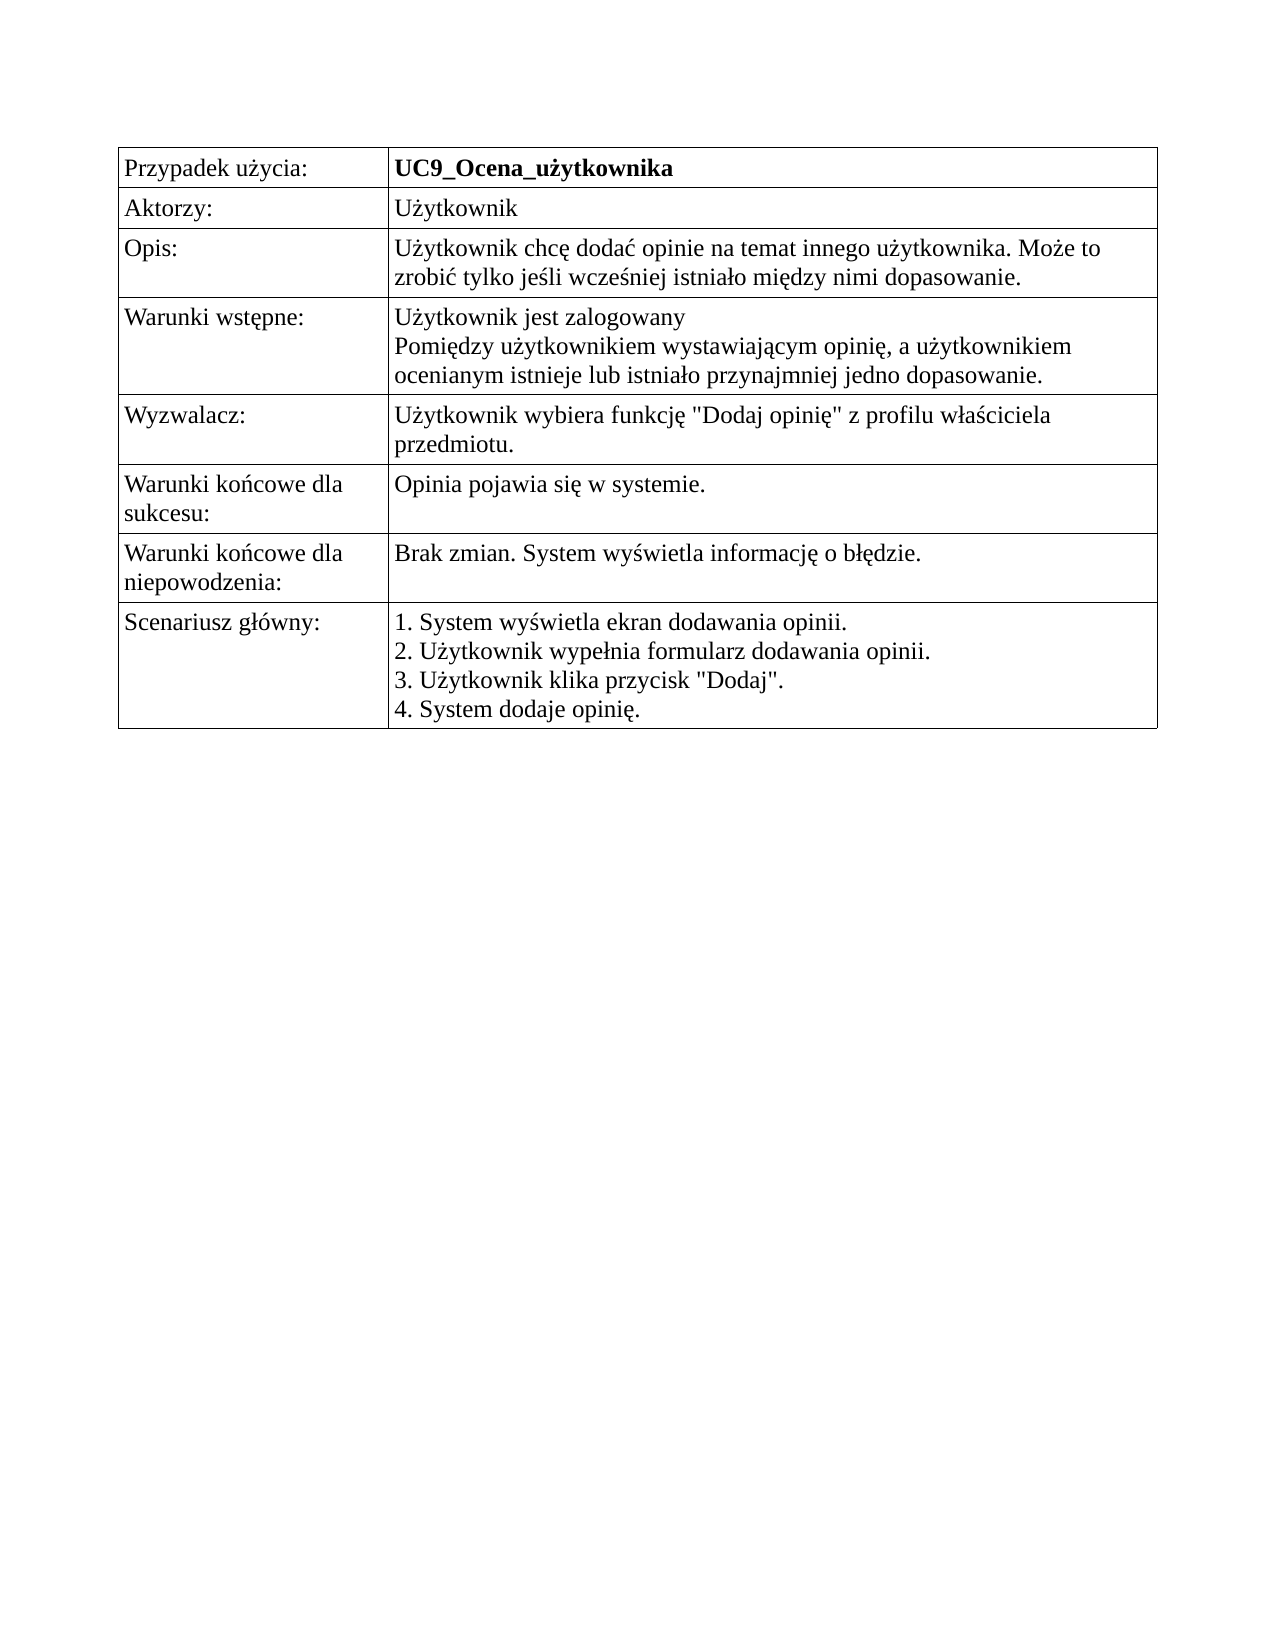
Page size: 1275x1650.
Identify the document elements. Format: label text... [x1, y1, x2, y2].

table_cell Opinia pojawia się w systemie. [389, 465, 1157, 532]
table_cell Opis: [119, 229, 388, 297]
table_cell Użytkownik jest zalogowany Pomiędzy użytkownikiem wystawiającym opinię, a użytkownikiem ocenianym istnieje lub istniało przynajmniej jedno dopasowanie. [389, 298, 1157, 394]
table_cell Brak zmian. System wyświetla informację o błędzie. [389, 534, 1157, 602]
table_cell Scenariusz główny: [119, 603, 388, 728]
table_cell Użytkownik [389, 188, 1157, 227]
table_header Przypadek użycia: [119, 148, 388, 187]
table_cell 1. System wyświetla ekran dodawania opinii. 2. Użytkownik wypełnia formularz dodawania opinii. 3. Użytkownik klika przycisk "Dodaj". 4. System dodaje opinię. [389, 603, 1157, 728]
table_cell Użytkownik wybiera funkcję "Dodaj opinię" z profilu właściciela przedmiotu. [389, 395, 1157, 463]
table_header UC9_Ocena_użytkownika [389, 148, 1157, 187]
table_cell Aktorzy: [119, 188, 388, 227]
table_cell Warunki końcowe dla niepowodzenia: [119, 534, 388, 602]
table_cell Warunki wstępne: [119, 298, 388, 394]
table_cell Warunki końcowe dla sukcesu: [119, 465, 388, 532]
table_cell Wyzwalacz: [119, 395, 388, 463]
table_cell Użytkownik chcę dodać opinie na temat innego użytkownika. Może to zrobić tylko jeśli wcześniej istniało między nimi dopasowanie. [389, 229, 1157, 297]
